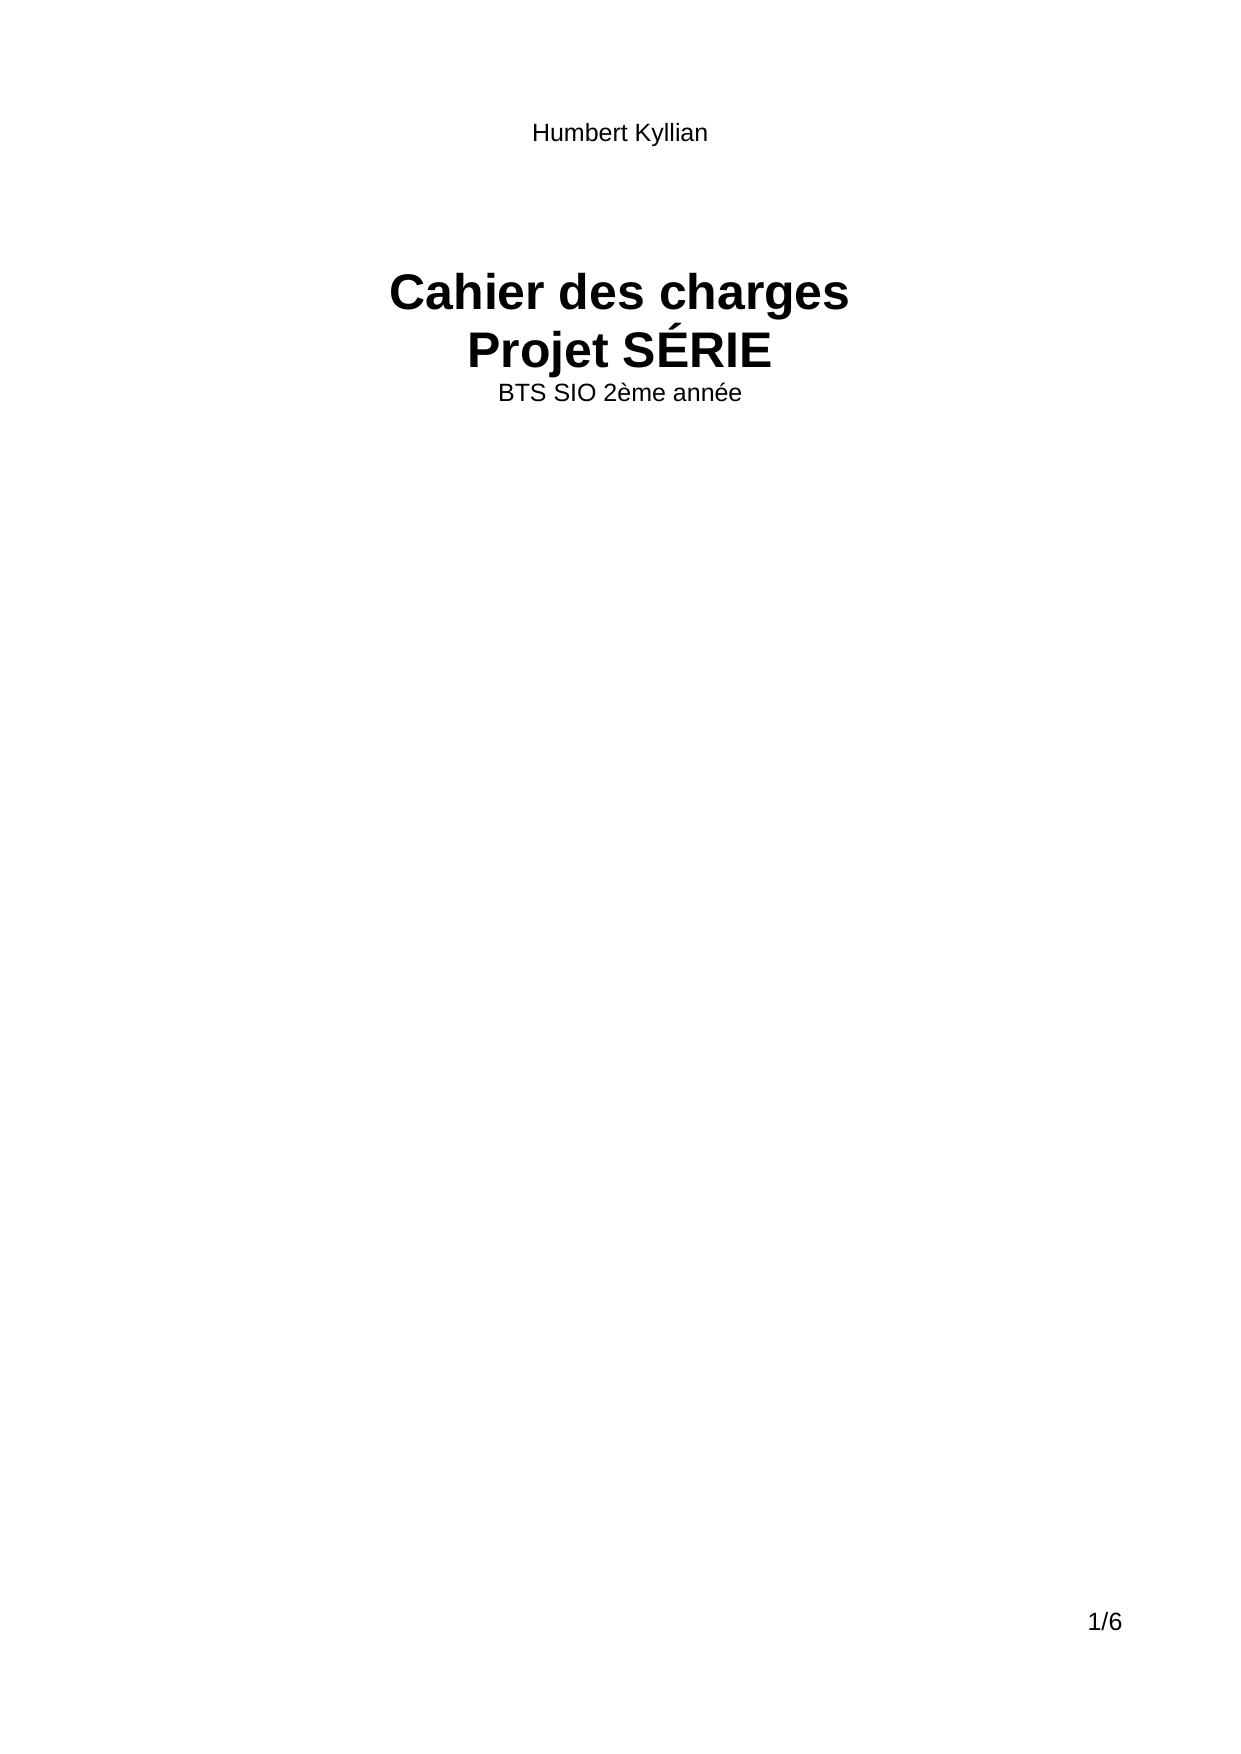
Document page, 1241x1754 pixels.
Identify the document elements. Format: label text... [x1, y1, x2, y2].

text Cahier des charges [118, 263, 1122, 320]
text BTS SIO 2ème année [118, 378, 1122, 406]
text Projet SÉRIE [118, 320, 1122, 378]
